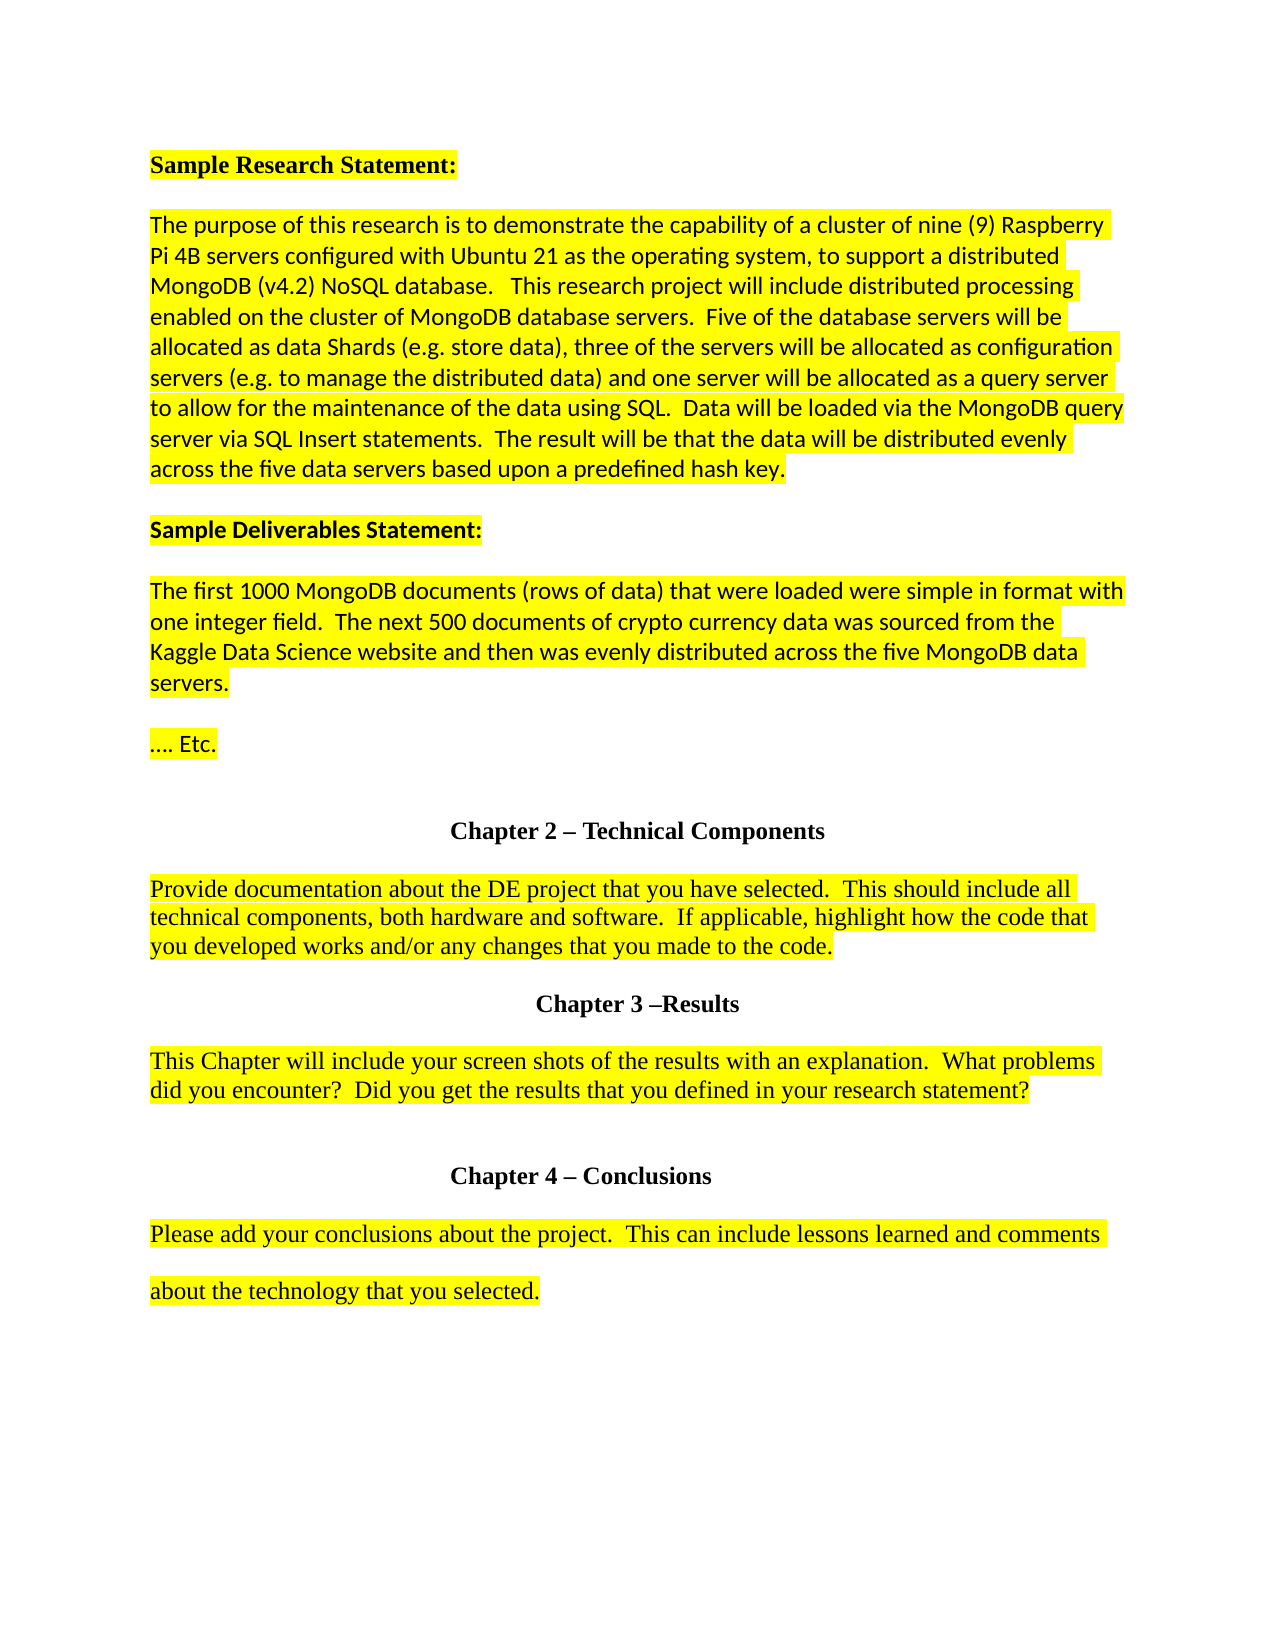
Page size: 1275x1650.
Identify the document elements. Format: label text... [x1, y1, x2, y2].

text This Chapter will include your screen shots of the results with an explanation. What problems did you encounter? Did you get the results that you defined in your research statement? [150, 1046, 1125, 1104]
text Sample Deliverables Statement: [150, 514, 1125, 545]
text Sample Research Statement: [150, 150, 1125, 179]
text The purpose of this research is to demonstrate the capability of a cluster of nine (9) Raspberry Pi 4B servers configured with Ubuntu 21 as the operating system, to support a distributed MongoDB (v4.2) NoSQL database. This research project will include distributed processing enabled on the cluster of MongoDB database servers. Five of the database servers will be allocated as data Shards (e.g. store data), three of the servers will be allocated as configuration servers (e.g. to manage the distributed data) and one server will be allocated as a query server to allow for the maintenance of the data using SQL. Data will be loaded via the MongoDB query server via SQL Insert statements. The result will be that the data will be distributed evenly across the five data servers based upon a predefined hash key. [150, 209, 1125, 484]
text Chapter 4 – Conclusions [375, 1161, 1125, 1190]
subtitle Chapter 2 – Technical Components [150, 816, 1125, 845]
text Provide documentation about the DE project that you have selected. This should include all technical components, both hardware and software. If applicable, highlight how the code that you developed works and/or any changes that you made to the code. [150, 874, 1125, 960]
text Chapter 3 –Results [150, 989, 1125, 1017]
text The first 1000 MongoDB documents (rows of data) that were loaded were simple in format with one integer field. The next 500 documents of crypto currency data was sourced from the Kaggle Data Science website and then was evenly distributed across the five MongoDB data servers. [150, 576, 1125, 698]
text …. Etc. [150, 728, 1125, 759]
text Please add your conclusions about the project. This can include lessons learned and comments about the technology that you selected. [150, 1219, 1125, 1305]
